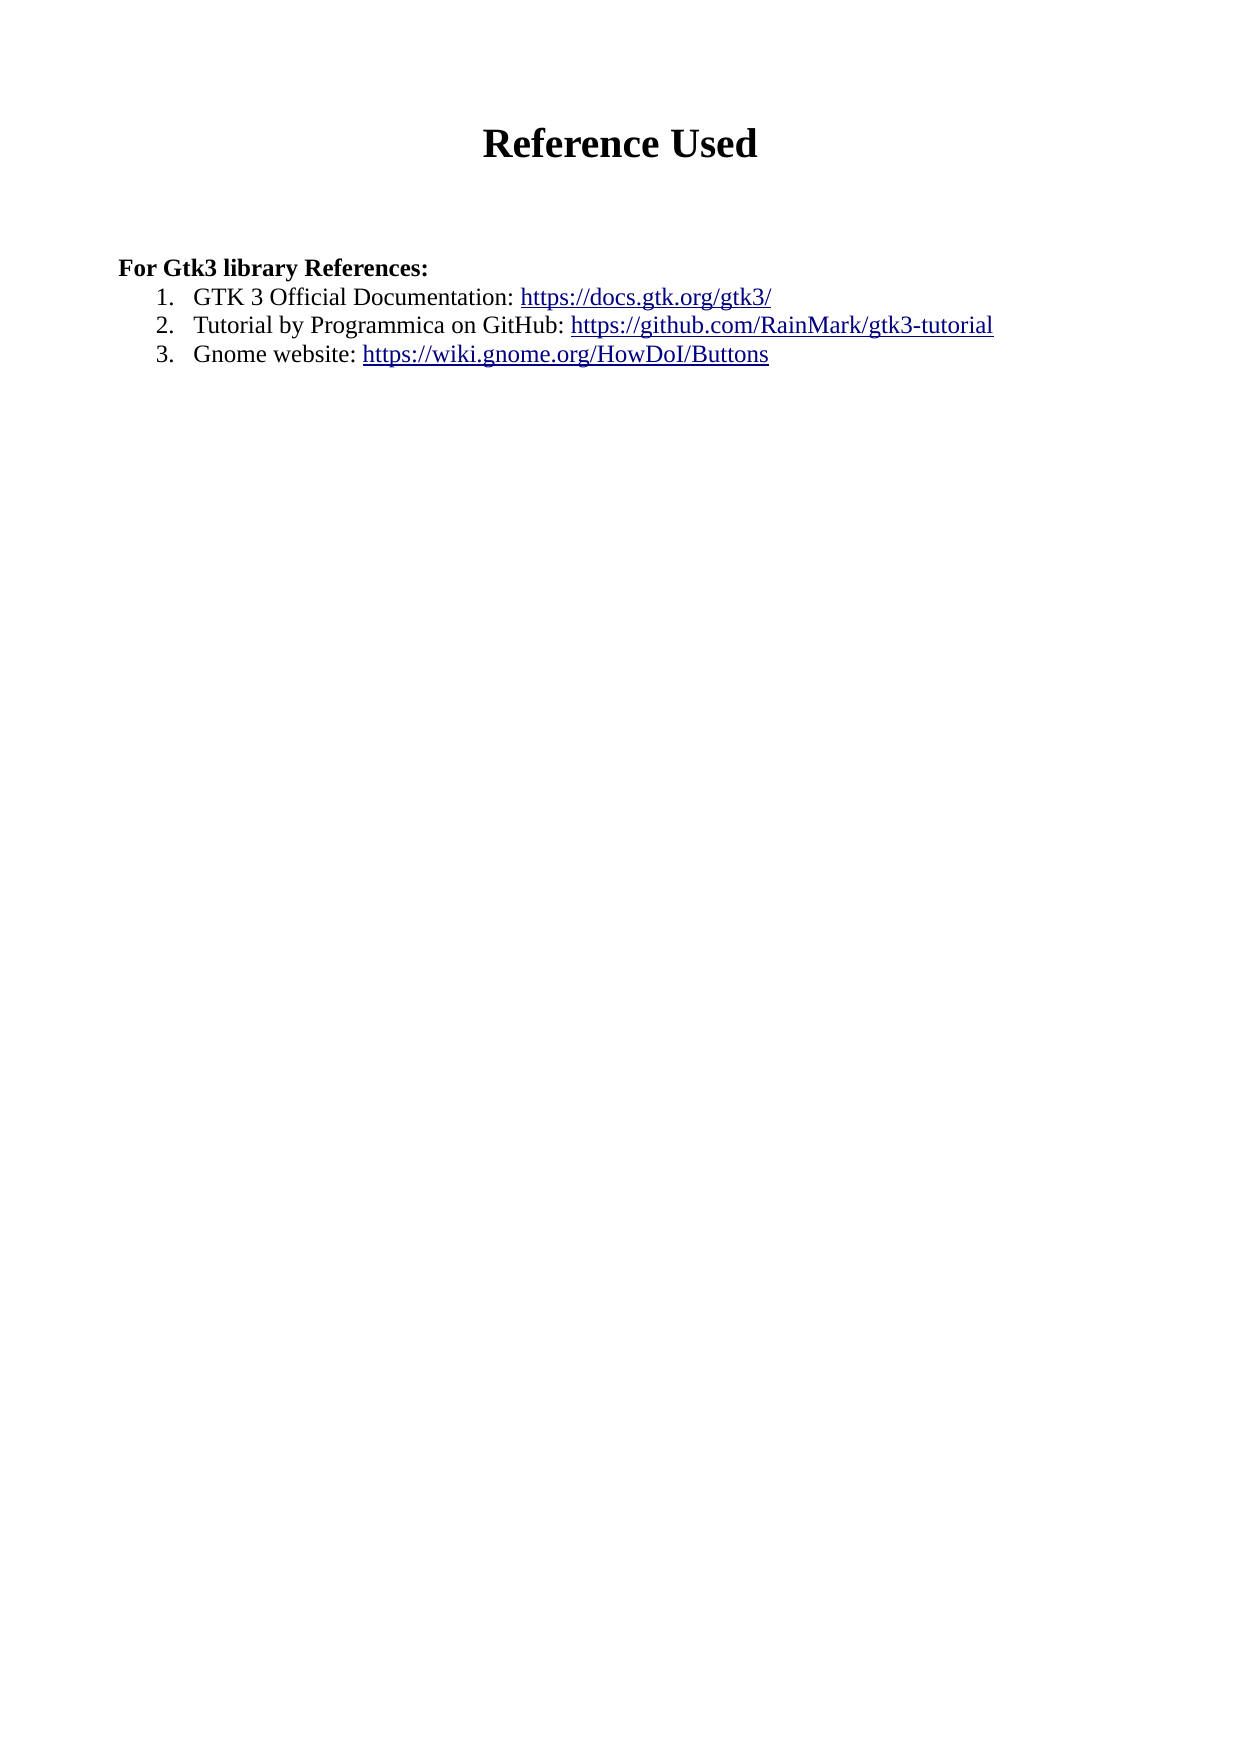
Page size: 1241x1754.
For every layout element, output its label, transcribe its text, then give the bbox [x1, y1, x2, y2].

text For Gtk3 library References: [118, 253, 1122, 282]
list Gnome website: https://wiki.gnome.org/HowDoI/Buttons [156, 339, 1122, 368]
list Tutorial by Programmica on GitHub: https://github.com/RainMark/gtk3-tutorial [156, 311, 1122, 339]
list GTK 3 Official Documentation: https://docs.gtk.org/gtk3/ [156, 282, 1122, 311]
